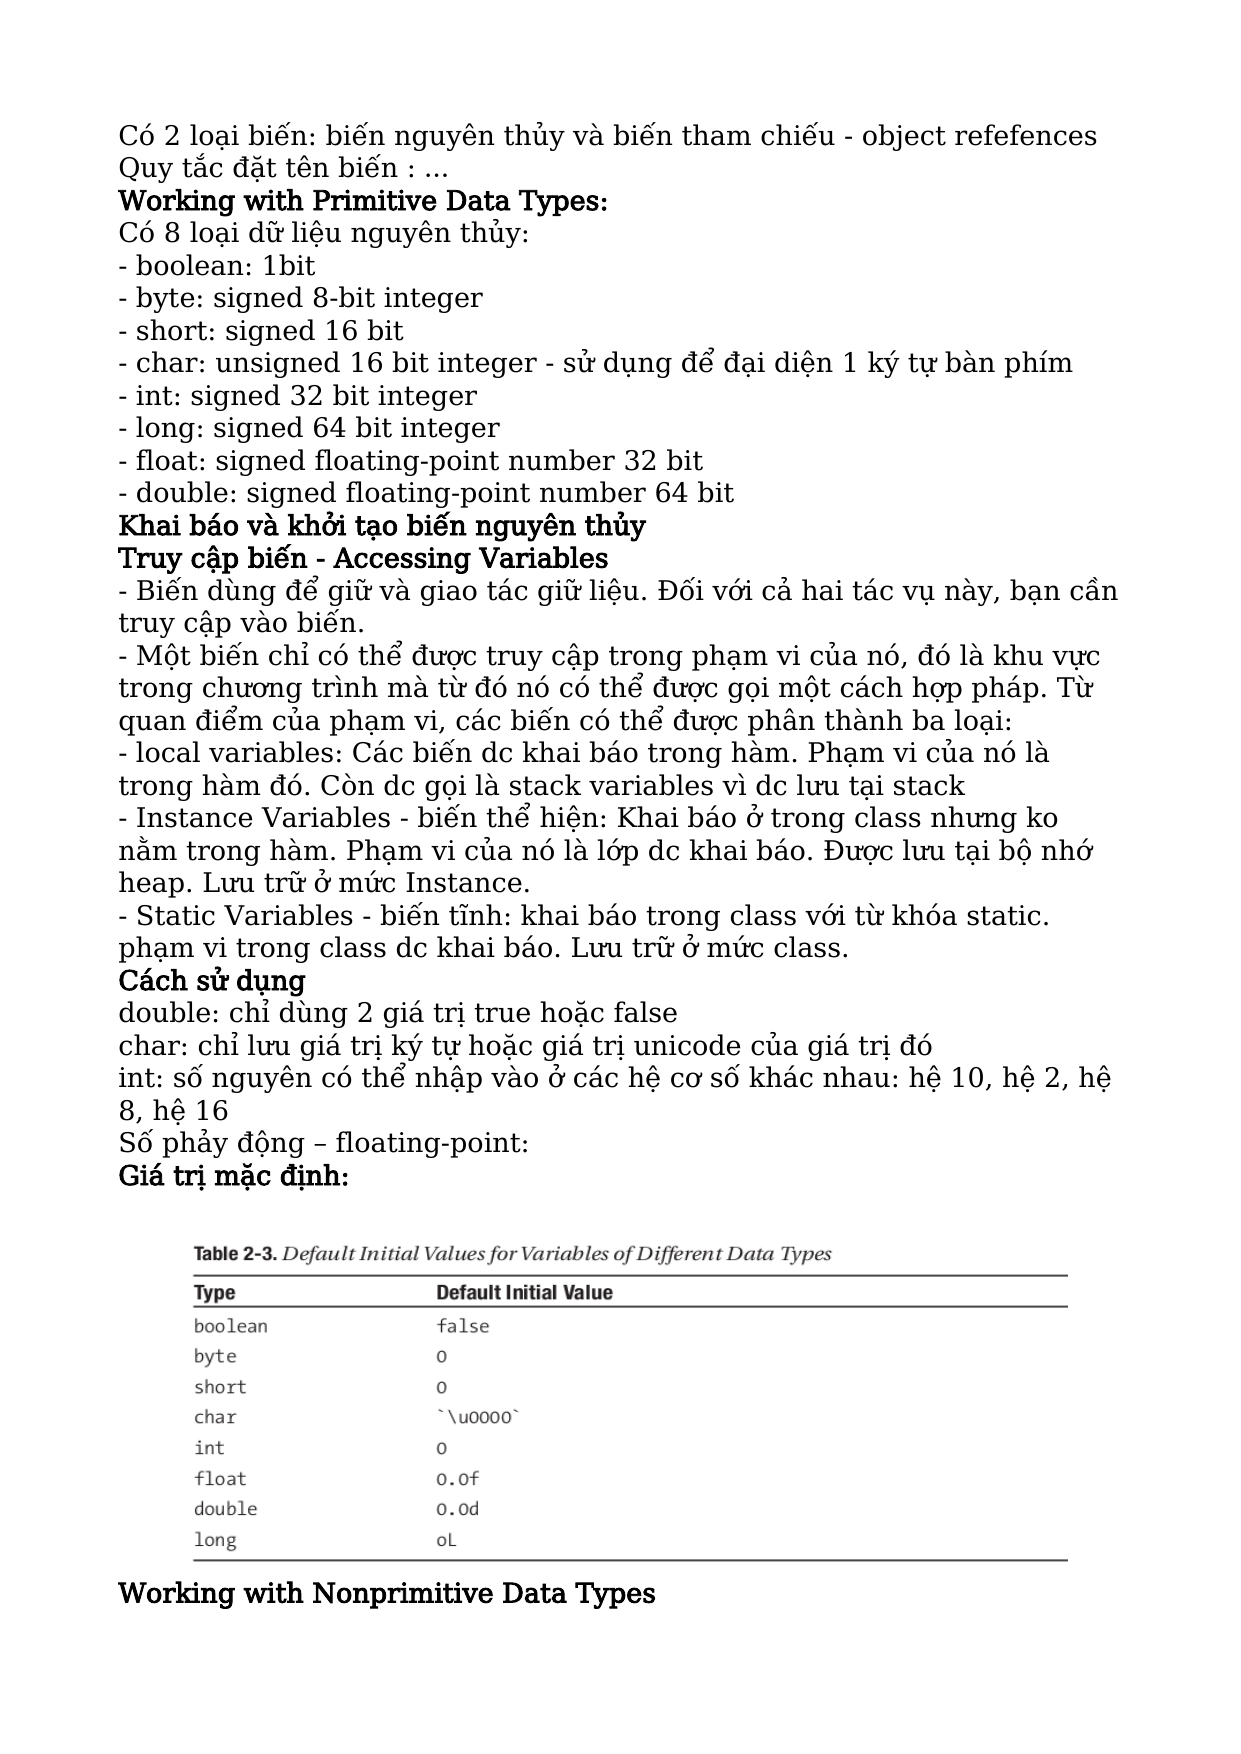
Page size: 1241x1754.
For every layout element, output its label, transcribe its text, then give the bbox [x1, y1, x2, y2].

text - int: signed 32 bit integer [118, 378, 1122, 411]
text - local variables: Các biến dc khai báo trong hàm. Phạm vi của nó là trong hàm đó. Còn dc gọi là stack variables vì dc lưu tại stack [118, 736, 1122, 801]
text Truy cập biến - Accessing Variables [118, 541, 1122, 573]
text - Một biến chỉ có thể được truy cập trong phạm vi của nó, đó là khu vực trong chương trình mà từ đó nó có thể được gọi một cách hợp pháp. Từ quan điểm của phạm vi, các biến có thể được phân thành ba loại: [118, 638, 1122, 736]
text Có 2 loại biến: biến nguyên thủy và biến tham chiếu - object refefences [118, 118, 1122, 151]
text Giá trị mặc định: [118, 1158, 1122, 1191]
text char: chỉ lưu giá trị ký tự hoặc giá trị unicode của giá trị đó [118, 1028, 1122, 1061]
text - float: signed floating-point number 32 bit [118, 443, 1122, 476]
text - char: unsigned 16 bit integer - sử dụng để đại diện 1 ký tự bàn phím [118, 346, 1122, 378]
text int: số nguyên có thể nhập vào ở các hệ cơ số khác nhau: hệ 10, hệ 2, hệ 8, hệ 16 [118, 1061, 1122, 1126]
text - Biến dùng để giữ và giao tác giữ liệu. Đối với cả hai tác vụ này, bạn cần truy cập vào biến. [118, 573, 1122, 638]
text - Static Variables - biến tĩnh: khai báo trong class với từ khóa static. phạm vi trong class dc khai báo. Lưu trữ ở mức class. [118, 898, 1122, 963]
text Quy tắc đặt tên biến : … [118, 151, 1122, 183]
text Số phảy động – floating-point: [118, 1126, 1122, 1158]
text Working with Primitive Data Types: [118, 183, 1122, 216]
text - boolean: 1bit [118, 248, 1122, 281]
picture [172, 1223, 1068, 1576]
text Khai báo và khởi tạo biến nguyên thủy [118, 508, 1122, 541]
text Có 8 loại dữ liệu nguyên thủy: [118, 216, 1122, 248]
text - double: signed floating-point number 64 bit [118, 476, 1122, 508]
text double: chỉ dùng 2 giá trị true hoặc false [118, 996, 1122, 1028]
text Working with Nonprimitive Data Types [118, 1256, 1122, 1608]
text - byte: signed 8-bit integer [118, 281, 1122, 313]
text - Instance Variables - biến thể hiện: Khai báo ở trong class nhưng ko nằm trong hàm. Phạm vi của nó là lớp dc khai báo. Được lưu tại bộ nhớ heap. Lưu trữ ở mức Instance. [118, 801, 1122, 898]
text - long: signed 64 bit integer [118, 411, 1122, 443]
text - short: signed 16 bit [118, 313, 1122, 346]
text Cách sử dụng [118, 963, 1122, 996]
